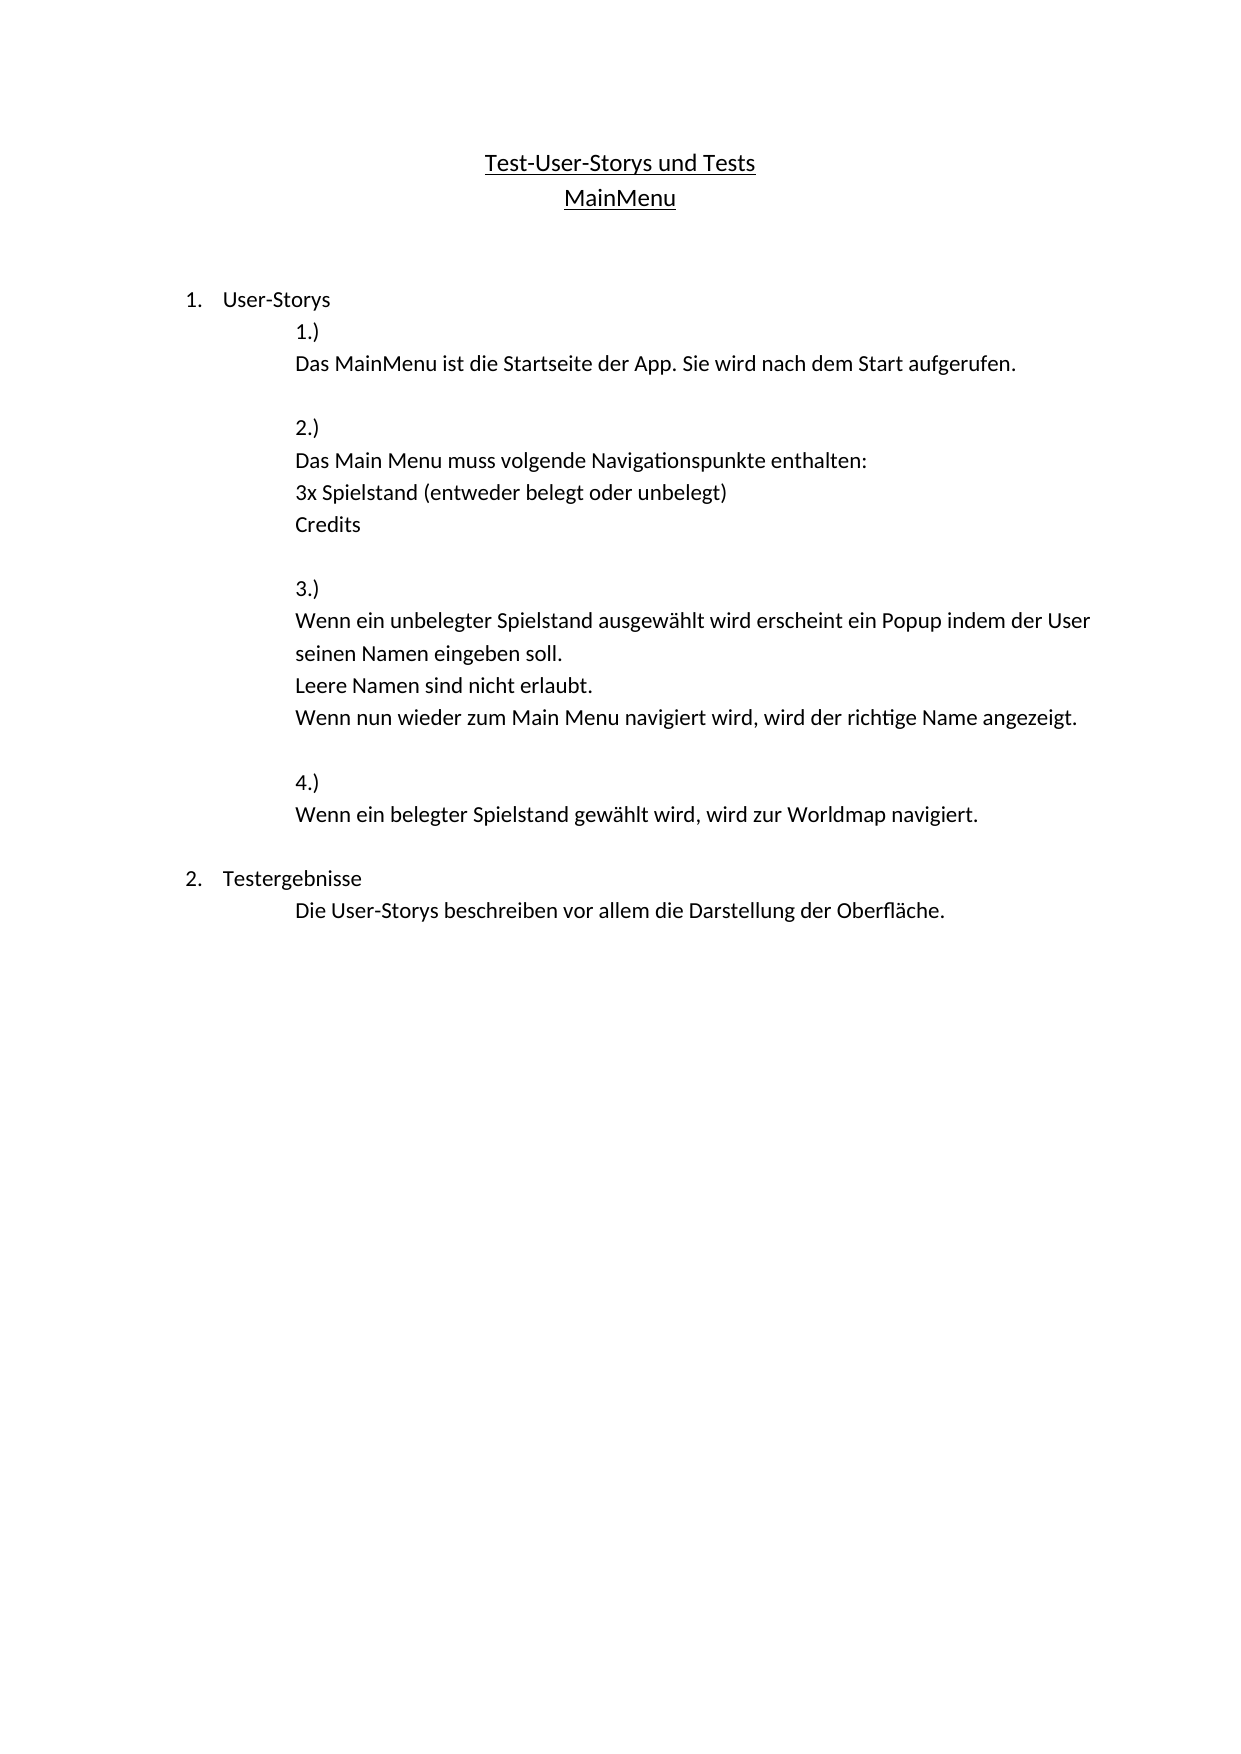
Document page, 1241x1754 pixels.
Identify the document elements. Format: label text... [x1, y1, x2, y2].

text 3.) [295, 574, 1093, 602]
text Leere Namen sind nicht erlaubt. Wenn nun wieder zum Main Menu navigiert wird, wird der richtige Name angezeigt. [295, 671, 1093, 731]
text 4.) [295, 768, 1093, 796]
text 2.) Das Main Menu muss volgende Navigationspunkte enthalten: [295, 413, 1093, 474]
list User-Storys [185, 285, 1093, 313]
text 1.) [295, 317, 1093, 345]
text Wenn ein belegter Spielstand gewählt wird, wird zur Worldmap navigiert. [295, 800, 1093, 828]
text Test-User-Storys und Tests [148, 148, 1093, 178]
text MainMenu [148, 183, 1093, 213]
list Testergebnisse [185, 864, 1093, 892]
text Wenn ein unbelegter Spielstand ausgewählt wird erscheint ein Popup indem der User seinen Namen eingeben soll. [295, 607, 1093, 667]
text Das MainMenu ist die Startseite der App. Sie wird nach dem Start aufgerufen. [295, 349, 1093, 377]
text 3x Spielstand (entweder belegt oder unbelegt) [295, 478, 1093, 506]
text Credits [295, 510, 1093, 538]
list Die User-Storys beschreiben vor allem die Darstellung der Oberfläche. [295, 896, 1093, 924]
